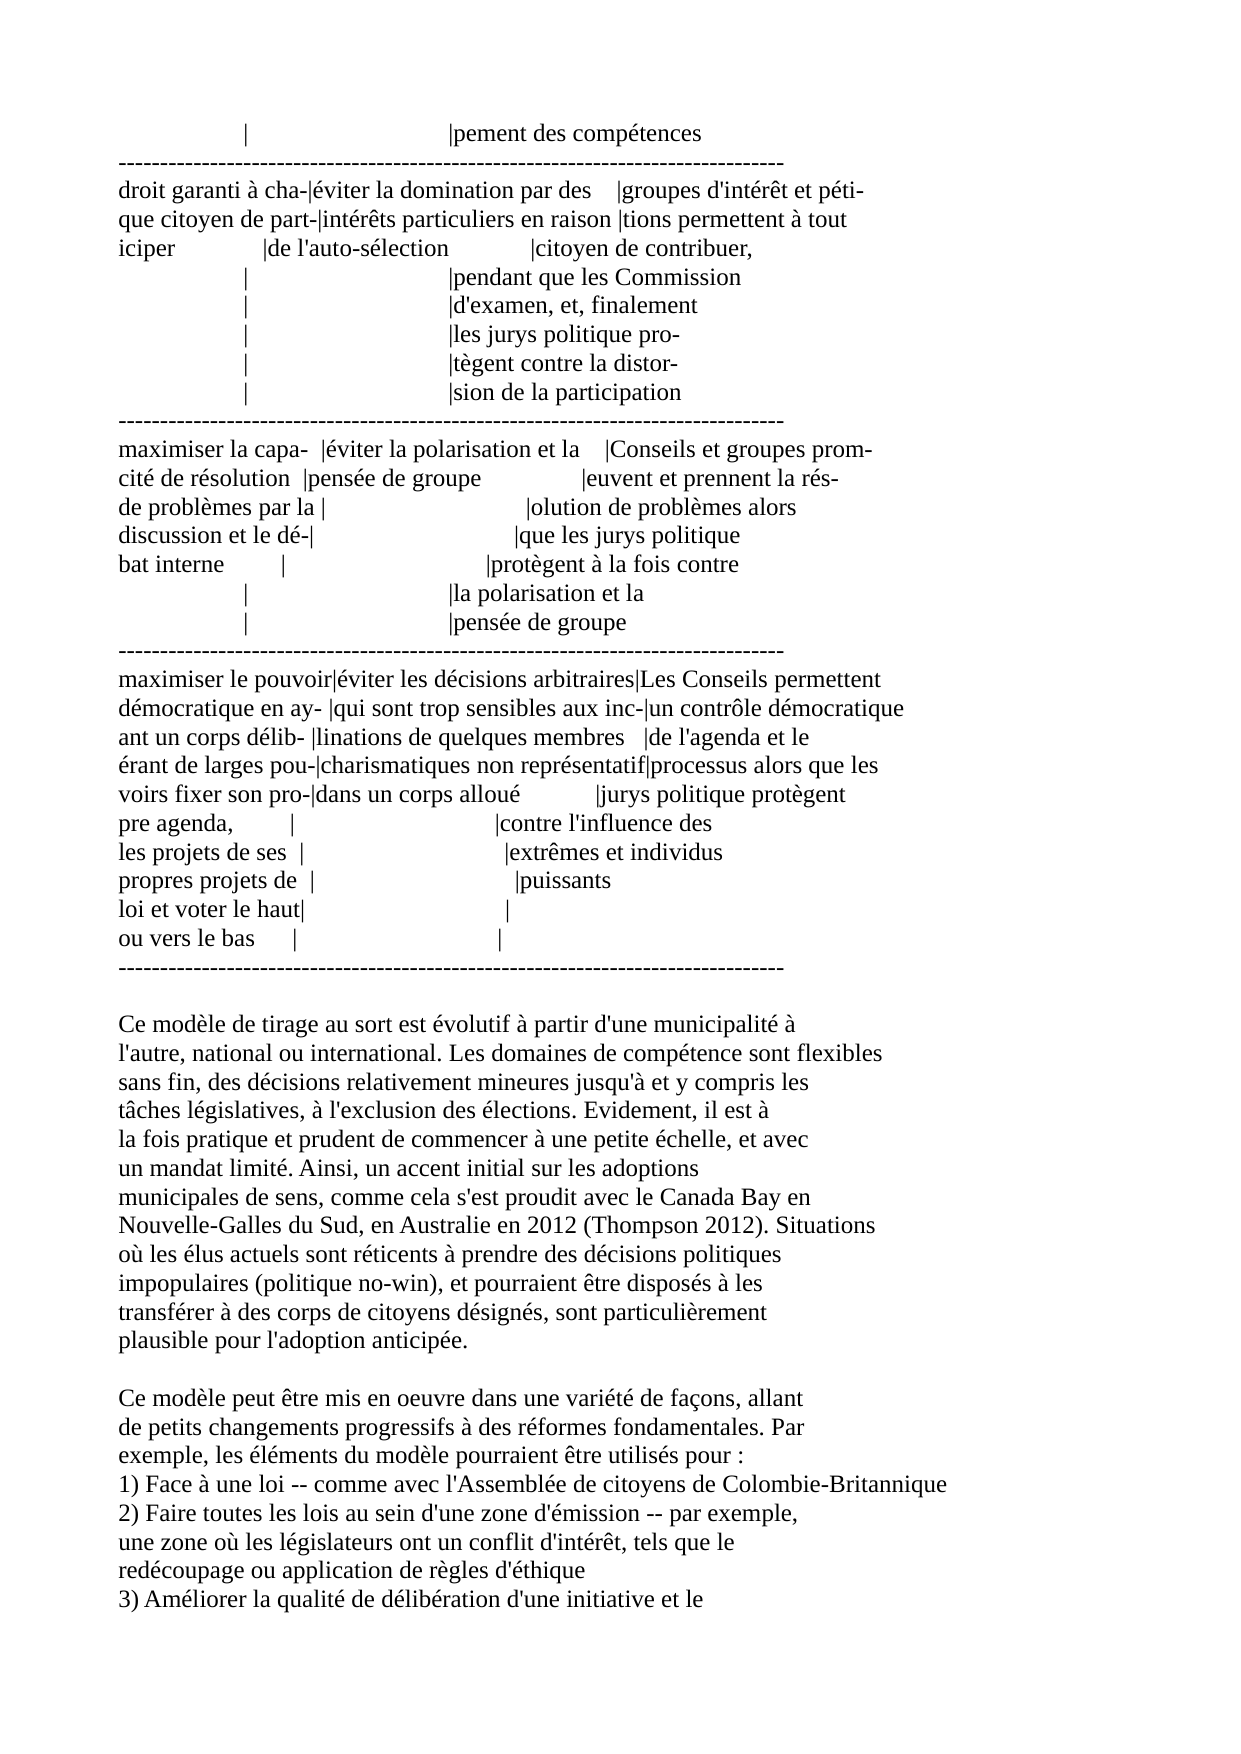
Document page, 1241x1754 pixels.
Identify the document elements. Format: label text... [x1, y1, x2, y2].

text tâches législatives, à l'exclusion des élections. Evidement, il est à [118, 1096, 1122, 1124]
text | |pensée de groupe [118, 607, 1122, 636]
text propres projets de | |puissants [118, 866, 1122, 894]
text pre agenda, | |contre l'influence des [118, 808, 1122, 837]
text discussion et le dé-| |que les jurys politique [118, 521, 1122, 549]
text sans fin, des décisions relativement mineures jusqu'à et y compris les [118, 1067, 1122, 1096]
text de problèmes par la | |olution de problèmes alors [118, 492, 1122, 521]
text exemple, les éléments du modèle pourraient être utilisés pour : [118, 1441, 1122, 1469]
text un mandat limité. Ainsi, un accent initial sur les adoptions [118, 1153, 1122, 1182]
text | |tègent contre la distor- [118, 348, 1122, 377]
text ant un corps délib- |linations de quelques membres |de l'agenda et le [118, 722, 1122, 751]
text | |pendant que les Commission [118, 262, 1122, 291]
text -------------------------------------------------------------------------------- [118, 636, 1122, 664]
text | |pement des compétences [118, 118, 1122, 147]
text cité de résolution |pensée de groupe |euvent et prennent la rés- [118, 463, 1122, 492]
text la fois pratique et prudent de commencer à une petite échelle, et avec [118, 1124, 1122, 1153]
text que citoyen de part-|intérêts particuliers en raison |tions permettent à tout [118, 204, 1122, 233]
text iciper |de l'auto-sélection |citoyen de contribuer, [118, 233, 1122, 262]
text maximiser la capa- |éviter la polarisation et la |Conseils et groupes prom- [118, 434, 1122, 463]
text voirs fixer son pro-|dans un corps alloué |jurys politique protègent [118, 779, 1122, 808]
text | |la polarisation et la [118, 578, 1122, 607]
text démocratique en ay- |qui sont trop sensibles aux inc-|un contrôle démocratique [118, 693, 1122, 722]
text impopulaires (politique no-win), et pourraient être disposés à les [118, 1268, 1122, 1297]
text -------------------------------------------------------------------------------- [118, 952, 1122, 981]
text Ce modèle de tirage au sort est évolutif à partir d'une municipalité à [118, 1009, 1122, 1038]
text où les élus actuels sont réticents à prendre des décisions politiques [118, 1239, 1122, 1268]
text ou vers le bas | | [118, 923, 1122, 952]
text érant de larges pou-|charismatiques non représentatif|processus alors que les [118, 751, 1122, 779]
text une zone où les législateurs ont un conflit d'intérêt, tels que le [118, 1527, 1122, 1556]
text l'autre, national ou international. Les domaines de compétence sont flexibles [118, 1038, 1122, 1067]
text bat interne | |protègent à la fois contre [118, 549, 1122, 578]
text Nouvelle-Galles du Sud, en Australie en 2012 (Thompson 2012). Situations [118, 1211, 1122, 1239]
text municipales de sens, comme cela s'est proudit avec le Canada Bay en [118, 1182, 1122, 1211]
text -------------------------------------------------------------------------------- [118, 147, 1122, 176]
text | |sion de la participation [118, 377, 1122, 406]
text redécoupage ou application de règles d'éthique [118, 1556, 1122, 1584]
text Ce modèle peut être mis en oeuvre dans une variété de façons, allant [118, 1383, 1122, 1412]
text | |les jurys politique pro- [118, 319, 1122, 348]
text 1) Face à une loi -- comme avec l'Assemblée de citoyens de Colombie-Britannique [118, 1469, 1122, 1498]
text les projets de ses | |extrêmes et individus [118, 837, 1122, 866]
text -------------------------------------------------------------------------------- [118, 406, 1122, 434]
text loi et voter le haut| | [118, 894, 1122, 923]
text plausible pour l'adoption anticipée. [118, 1326, 1122, 1354]
text maximiser le pouvoir|éviter les décisions arbitraires|Les Conseils permettent [118, 664, 1122, 693]
text de petits changements progressifs à des réformes fondamentales. Par [118, 1412, 1122, 1441]
text 2) Faire toutes les lois au sein d'une zone d'émission -- par exemple, [118, 1498, 1122, 1527]
text transférer à des corps de citoyens désignés, sont particulièrement [118, 1297, 1122, 1326]
text droit garanti à cha-|éviter la domination par des |groupes d'intérêt et péti- [118, 176, 1122, 204]
text | |d'examen, et, finalement [118, 291, 1122, 319]
text 3) Améliorer la qualité de délibération d'une initiative et le [118, 1584, 1122, 1613]
